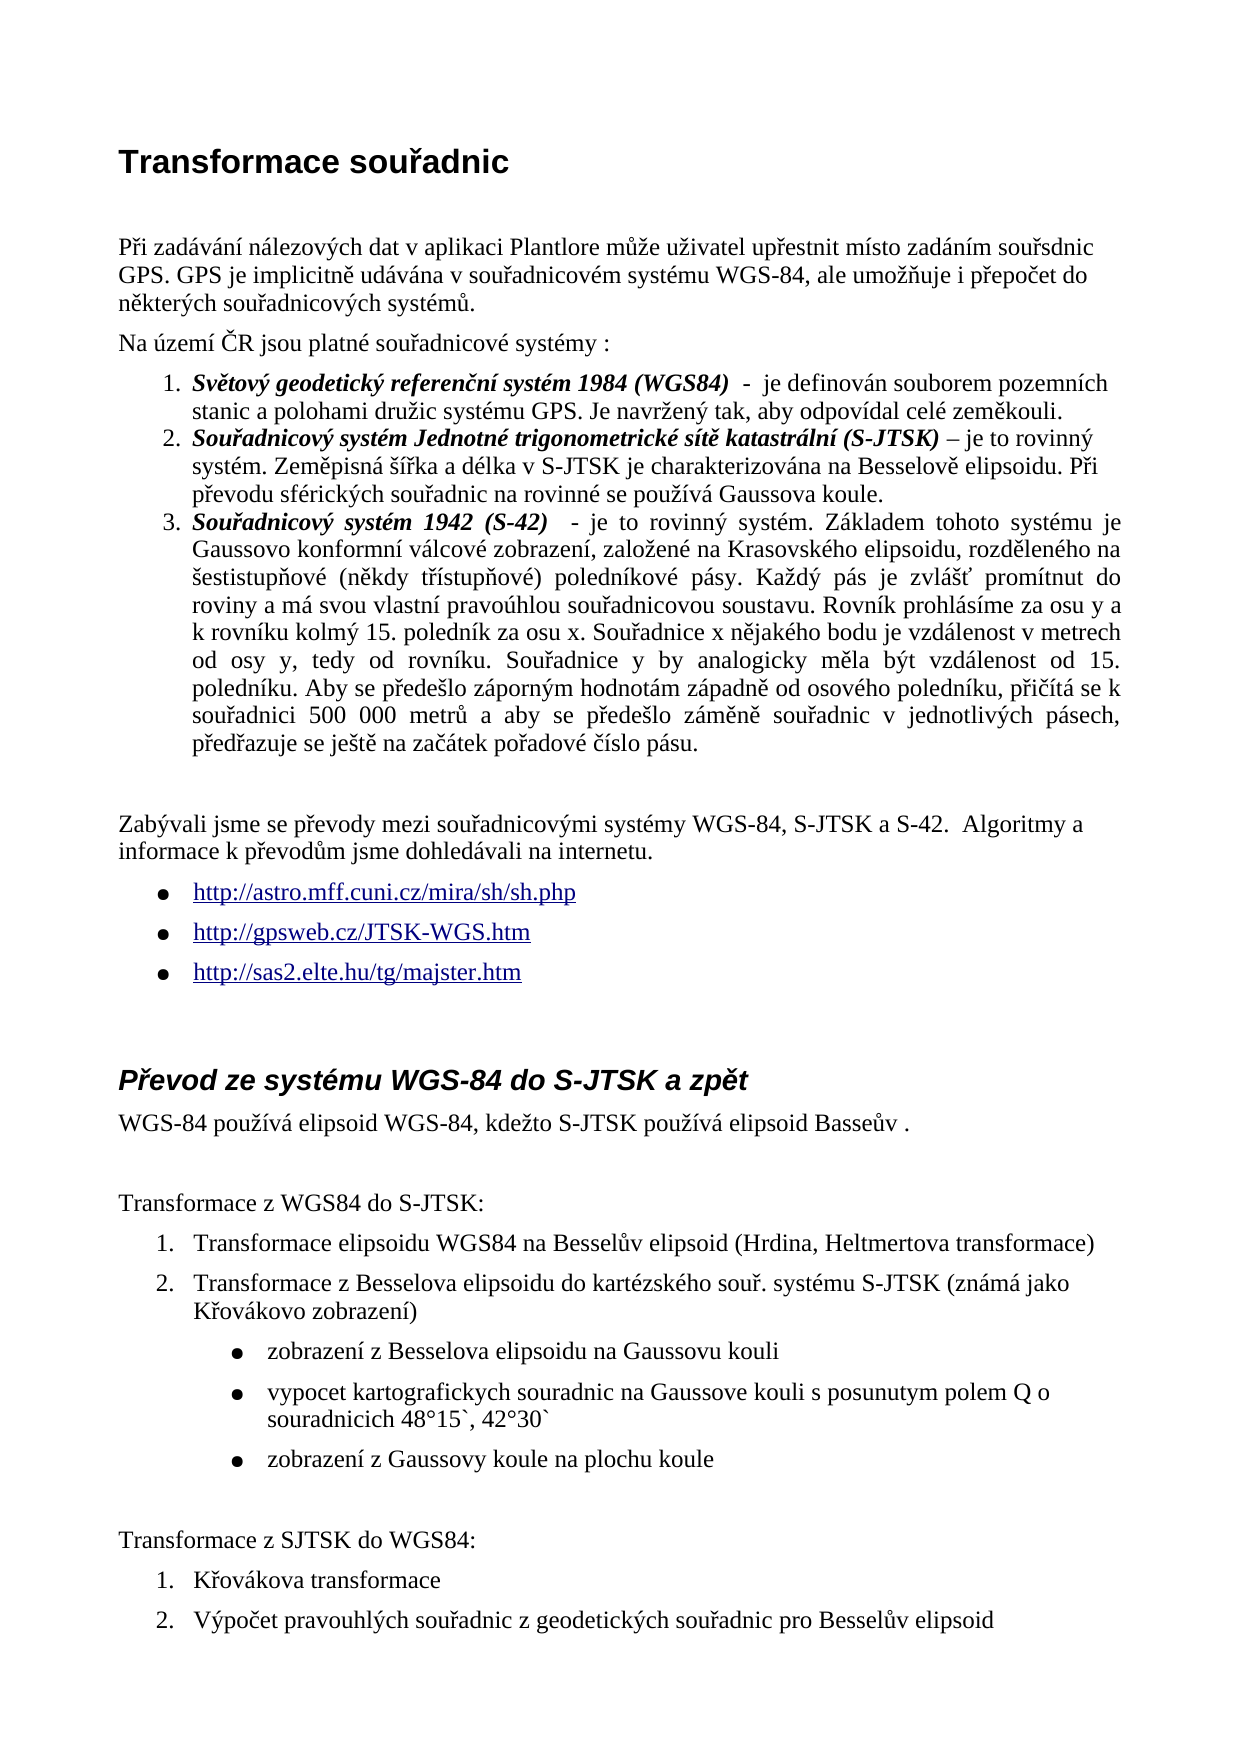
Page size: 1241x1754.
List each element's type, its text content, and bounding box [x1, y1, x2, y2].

text WGS-84 používá elipsoid WGS-84, kdežto S-JTSK používá elipsoid Basseův . [118, 1109, 1122, 1136]
list Výpočet pravouhlých souřadnic z geodetických souřadnic pro Besselův elipsoid [156, 1606, 1122, 1634]
list Transformace elipsoidu WGS84 na Besselův elipsoid (Hrdina, Heltmertova transformace) [156, 1229, 1122, 1257]
subtitle Převod ze systému WGS-84 do S-JTSK a zpět [118, 1063, 1122, 1096]
list Souřadnicový systém Jednotné trigonometrické sítě katastrální (S-JTSK) – je to rovinný systém. Zeměpisná šířka a délka v S-JTSK je charakterizována na Besselově elipsoidu. Při převodu sférických souřadnic na rovinné se používá Gaussova koule. [162, 424, 1122, 508]
list zobrazení z Besselova elipsoidu na Gaussovu kouli [229, 1337, 1122, 1365]
list Světový geodetický referenční systém 1984 (WGS84) - je definován souborem pozemních stanic a polohami družic systému GPS. Je navržený tak, aby odpovídal celé zeměkouli. [162, 369, 1122, 424]
list http://sas2.elte.hu/tg/majster.htm [156, 958, 1122, 986]
list Souřadnicový systém 1942 (S-42) - je to rovinný systém. Základem tohoto systému je Gaussovo konformní válcové zobrazení, založené na Krasovského elipsoidu, rozděleného na šestistupňové (někdy třístupňové) poledníkové pásy. Každý pás je zvlášť promítnut do roviny a má svou vlastní pravoúhlou souřadnicovou soustavu. Rovník prohlásíme za osu y a k rovníku kolmý 15. poledník za osu x. Souřadnice x nějakého bodu je vzdálenost v metrech od osy y, tedy od rovníku. Souřadnice y by analogicky měla být vzdálenost od 15. poledníku. Aby se předešlo záporným hodnotám západně od osového poledníku, přičítá se k souřadnici 500 000 metrů a aby se předešlo záměně souřadnic v jednotlivých pásech, předřazuje se ještě na začátek pořadové číslo pásu. [162, 508, 1122, 757]
text Transformace z SJTSK do WGS84: [118, 1526, 1122, 1554]
list vypocet kartografickych souradnic na Gaussove kouli s posunutym polem Q o souradnicich 48°15`, 42°30` [229, 1378, 1122, 1433]
subtitle Transformace souřadnic [118, 143, 1122, 181]
text Na území ČR jsou platné souřadnicové systémy : [118, 329, 1122, 357]
list Křovákova transformace [156, 1566, 1122, 1594]
text Transformace z WGS84 do S-JTSK: [118, 1189, 1122, 1217]
text Při zadávání nálezových dat v aplikaci Plantlore může uživatel upřestnit místo zadáním souřsdnic GPS. GPS je implicitně udávána v souřadnicovém systému WGS-84, ale umožňuje i přepočet do některých souřadnicových systémů. [118, 233, 1122, 316]
list http://astro.mff.cuni.cz/mira/sh/sh.php [156, 878, 1122, 905]
list http://gpsweb.cz/JTSK-WGS.htm [156, 918, 1122, 946]
list zobrazení z Gaussovy koule na plochu koule [229, 1446, 1122, 1473]
text Zabývali jsme se převody mezi souřadnicovými systémy WGS-84, S-JTSK a S-42. Algoritmy a informace k převodům jsme dohledávali na internetu. [118, 810, 1122, 865]
list Transformace z Besselova elipsoidu do kartézského souř. systému S-JTSK (známá jako Křovákovo zobrazení) [156, 1269, 1122, 1325]
